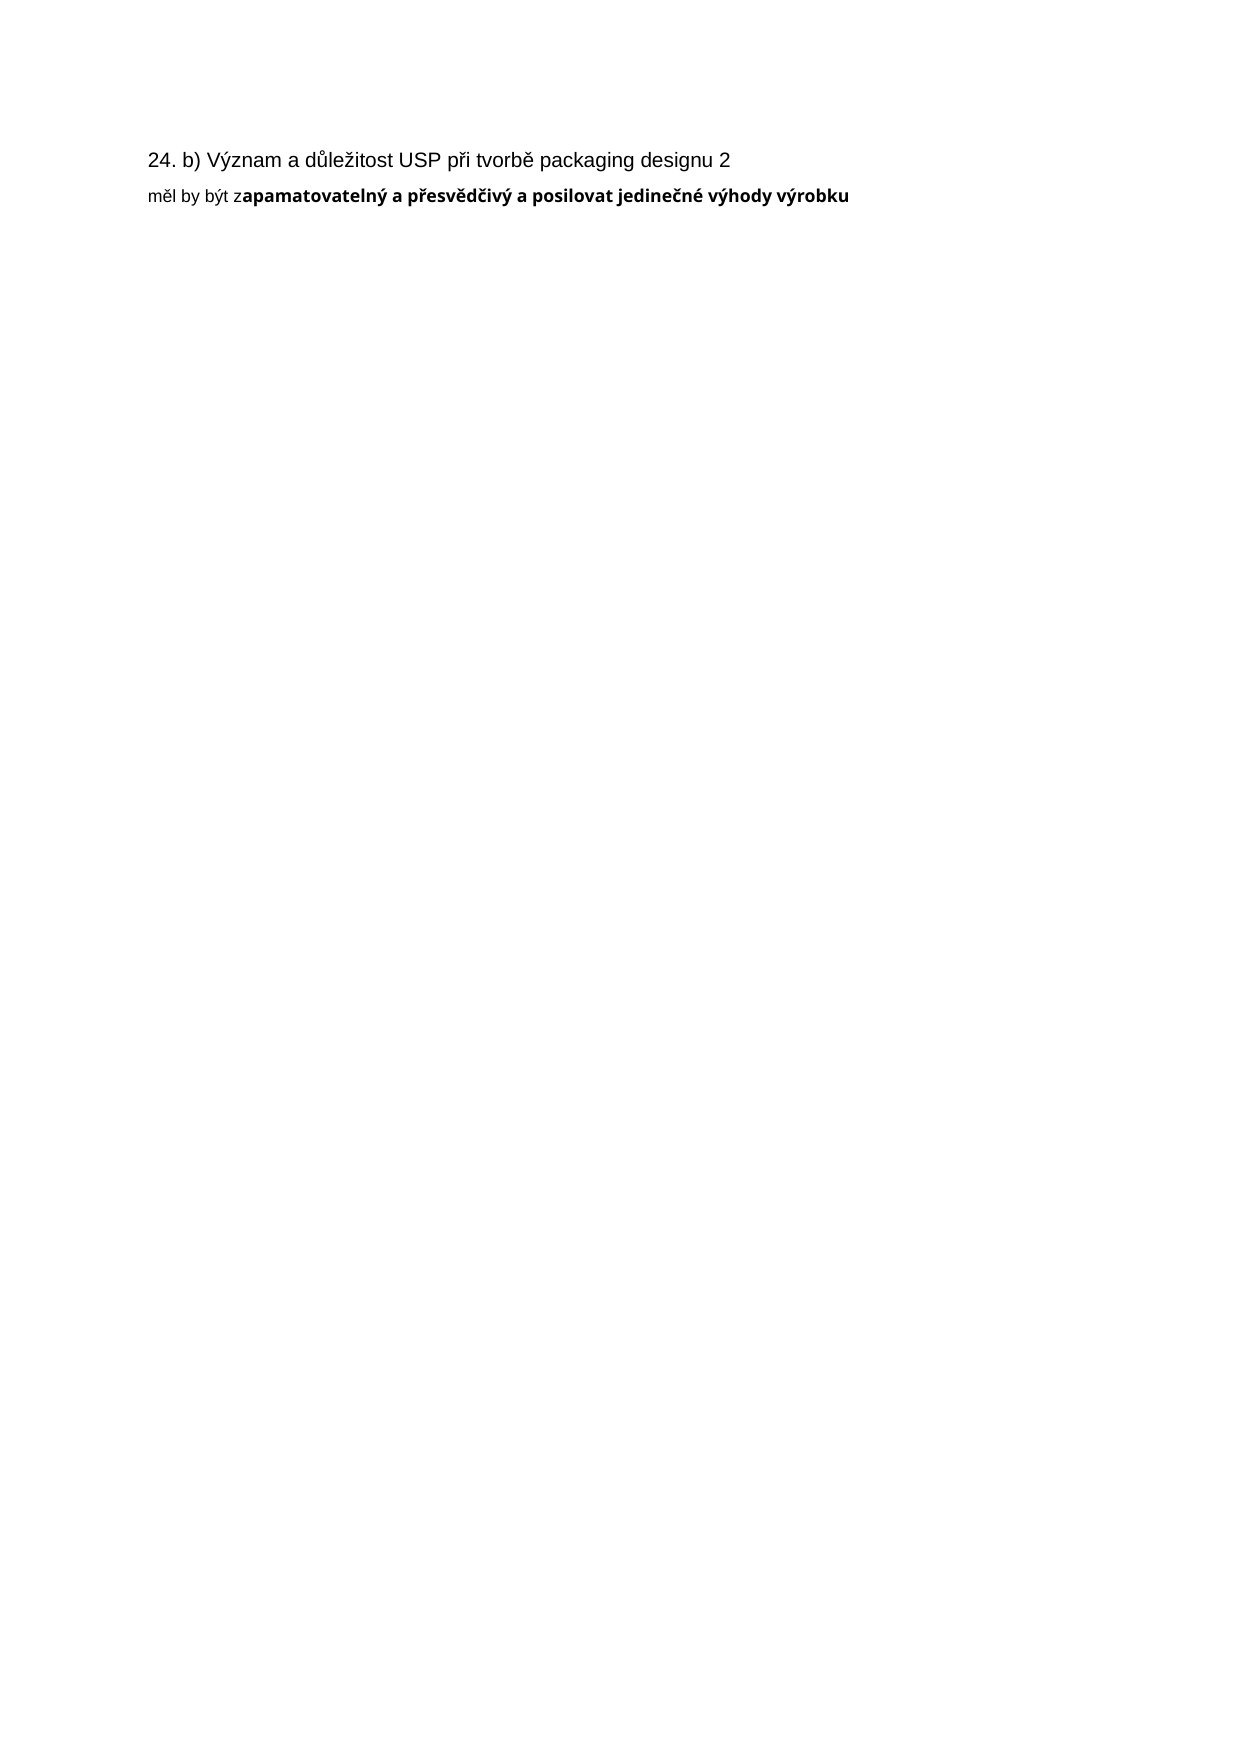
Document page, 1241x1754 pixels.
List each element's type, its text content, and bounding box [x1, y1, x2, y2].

text 24. b) Význam a důležitost USP při tvorbě packaging designu 2 [148, 148, 1093, 172]
text měl by být zapamatovatelný a přesvědčivý a posilovat jedinečné výhody výrobku [148, 183, 1093, 208]
